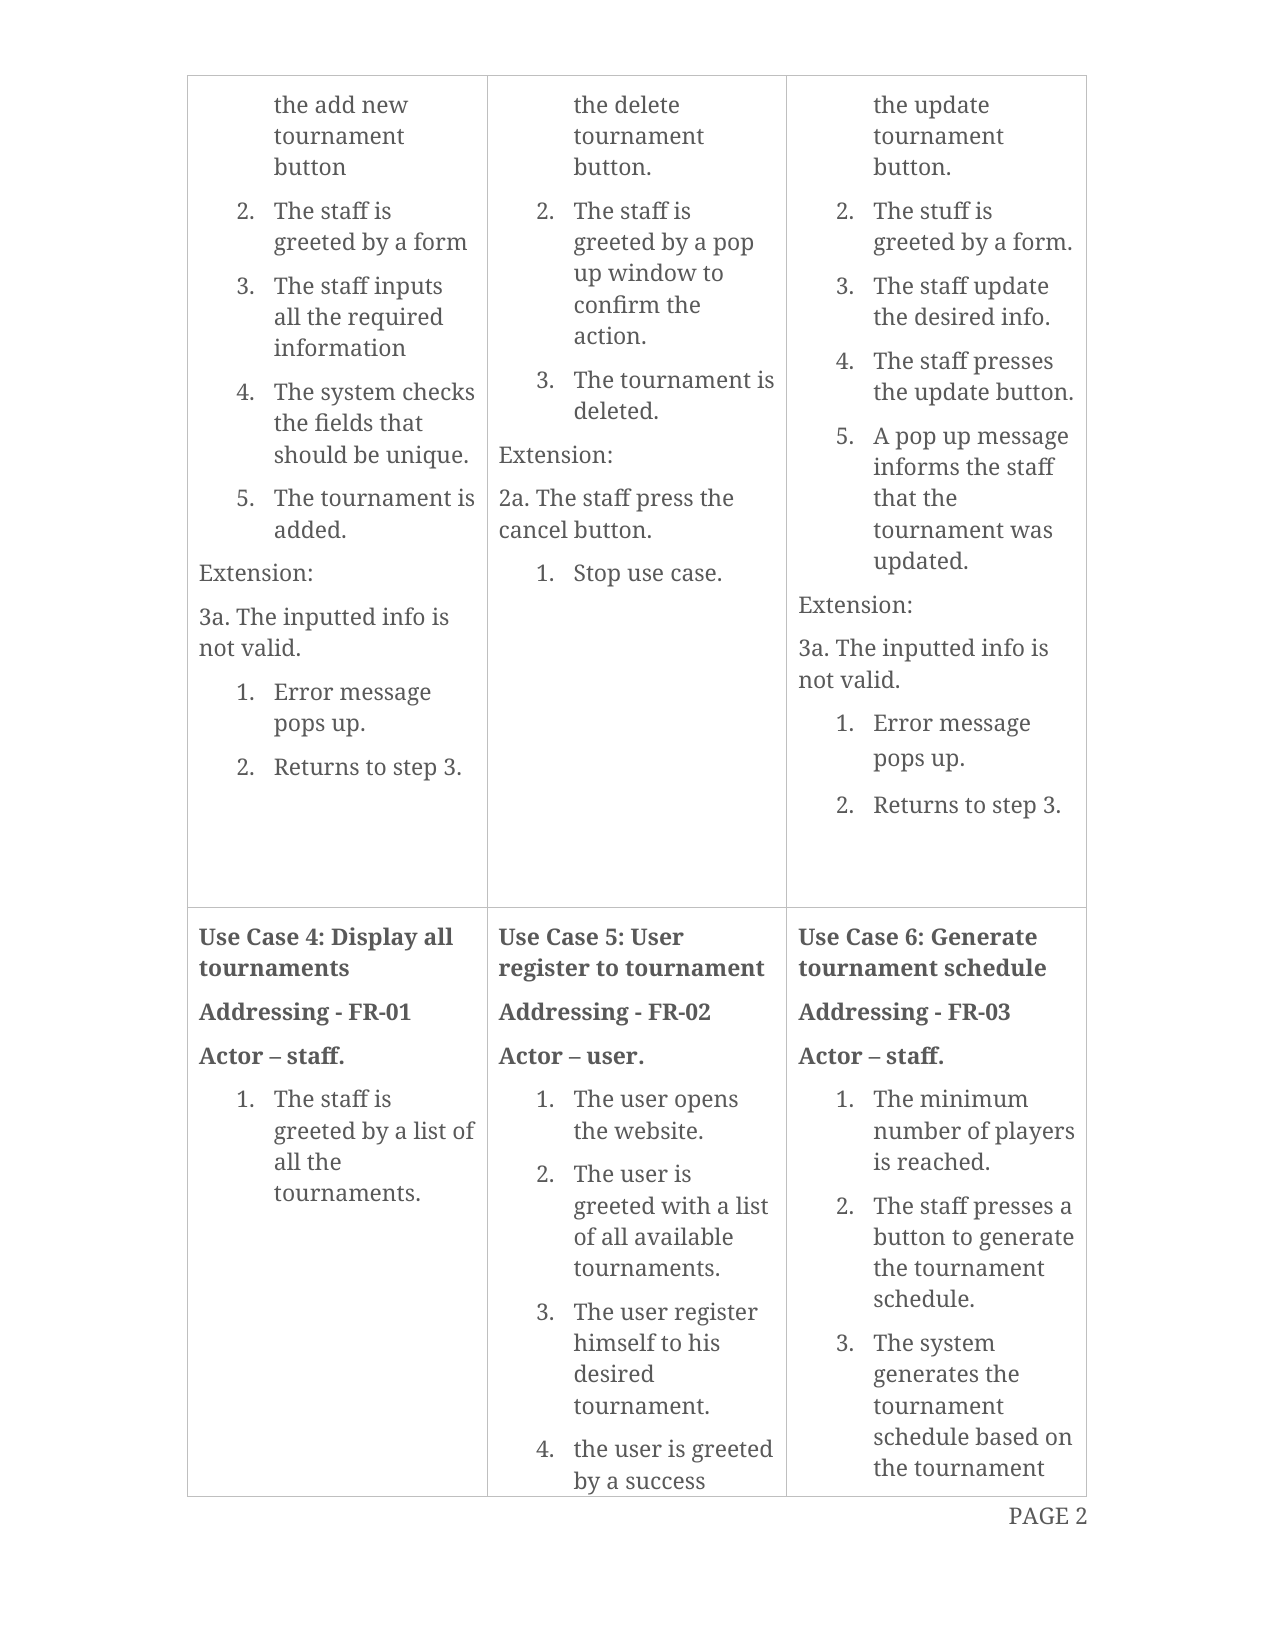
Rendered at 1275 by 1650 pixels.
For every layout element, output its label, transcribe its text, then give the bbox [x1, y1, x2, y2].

table_cell Use Case 6: Generate tournament schedule Addressing - FR-03 Actor – staff. The minimum number of players is reached. The staff presses a button to generate the tournament schedule. The system generates the tournament schedule based on the tournament [787, 908, 1086, 1496]
table_header the add new tournament button The staff is greeted by a form The staff inputs all the required information The system checks the fields that should be unique. The tournament is added. Extension: 3a. The inputted info is not valid. Error message pops up. Returns to step 3. [188, 76, 487, 907]
table_header the update tournament button. The stuff is greeted by a form. The staff update the desired info. The staff presses the update button. A pop up message informs the staff that the tournament was updated. Extension: 3a. The inputted info is not valid. Error message pops up. Returns to step 3. [787, 76, 1086, 907]
table_header the delete tournament button. The staff is greeted by a pop up window to confirm the action. The tournament is deleted. Extension: 2a. The staff press the cancel button. Stop use case. [488, 76, 786, 907]
table_cell Use Case 5: User register to tournament Addressing - FR-02 Actor – user. The user opens the website. The user is greeted with a list of all available tournaments. The user register himself to his desired tournament. the user is greeted by a success [488, 908, 786, 1496]
table_cell Use Case 4: Display all tournaments Addressing - FR-01 Actor – staff. The staff is greeted by a list of all the tournaments. [188, 908, 487, 1496]
